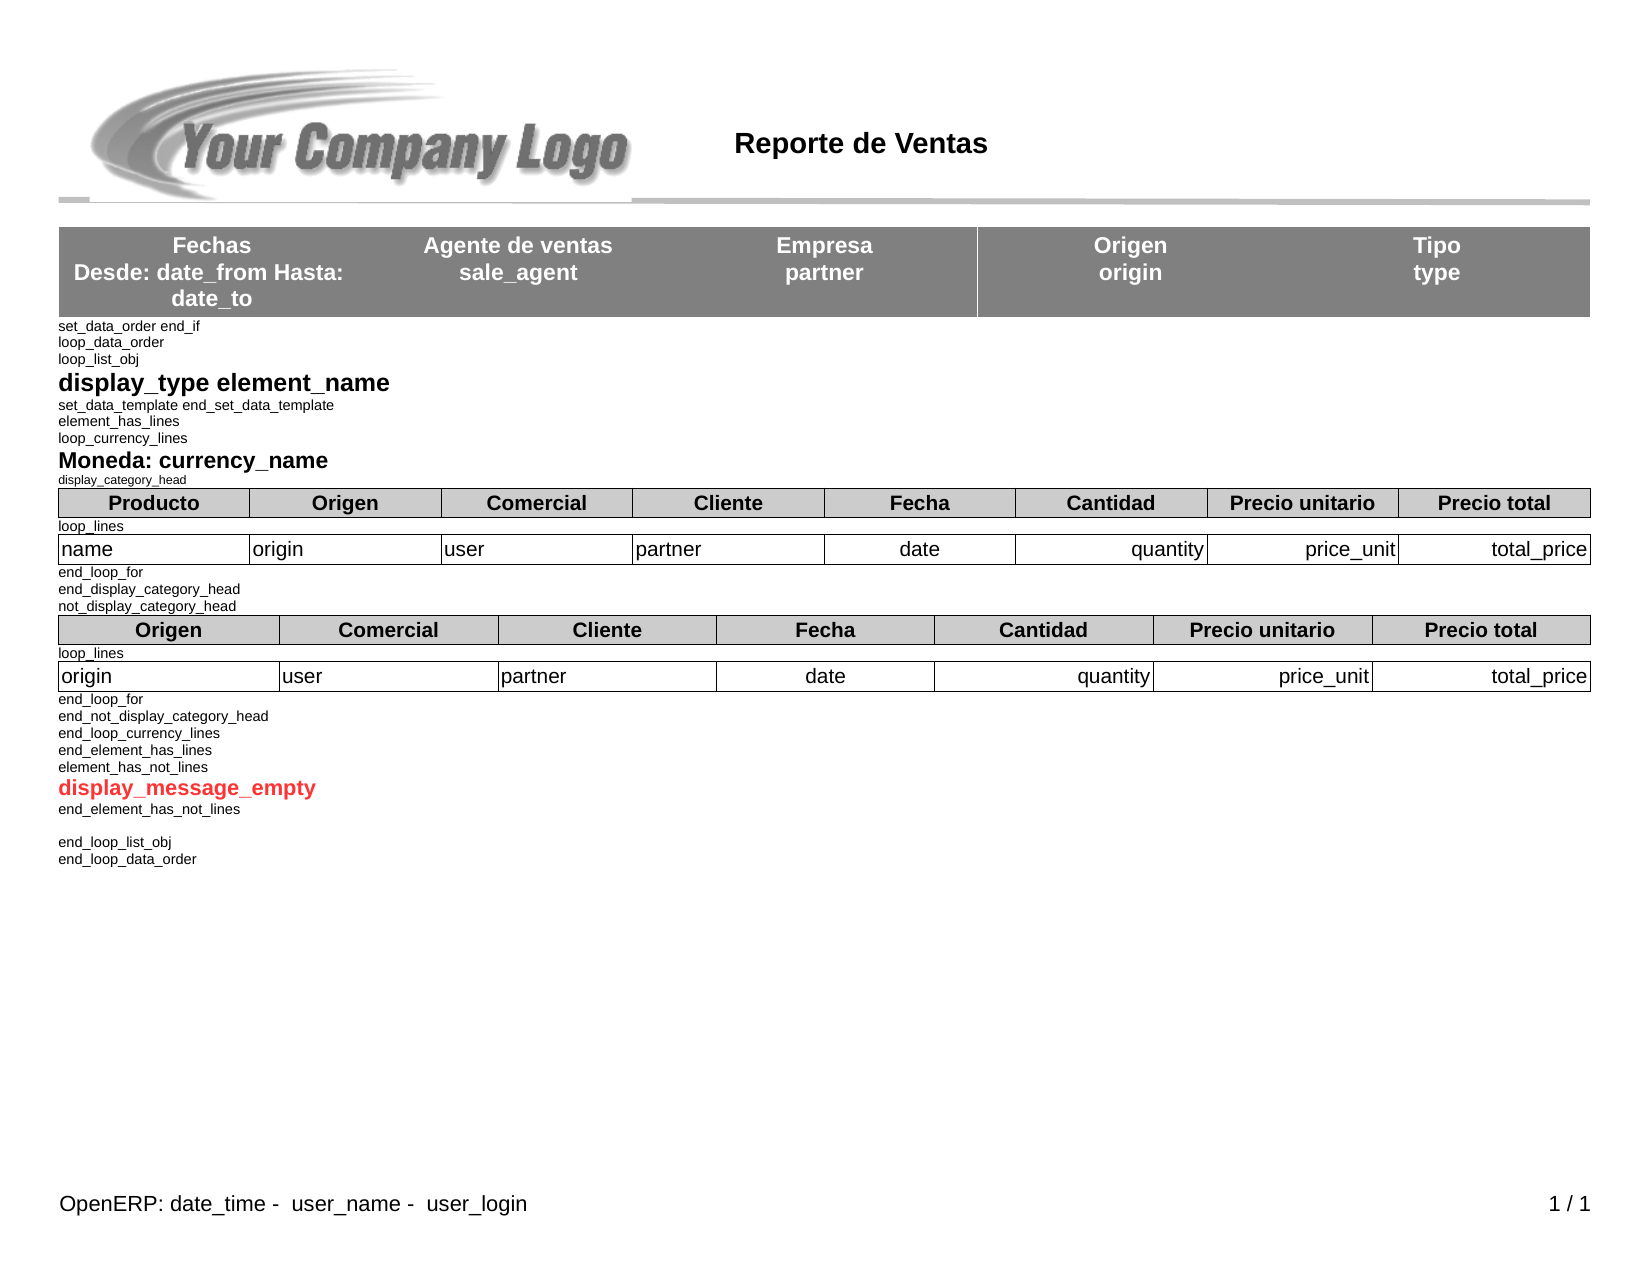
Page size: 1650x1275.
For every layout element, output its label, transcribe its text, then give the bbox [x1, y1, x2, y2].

table_cell price_unit [1154, 662, 1372, 691]
table_cell origin [59, 662, 279, 691]
table_cell end_display_category_head [58, 581, 1590, 598]
table_cell end_not_display_category_head [58, 708, 1590, 725]
table_cell price_unit [1208, 535, 1398, 564]
table_cell end_element_has_lines [58, 742, 1590, 758]
table_cell loop_lines [58, 645, 1590, 661]
table_cell quantity [935, 662, 1153, 691]
table_cell partner [633, 535, 824, 564]
table_cell date [717, 662, 934, 691]
table_cell Precio total [1399, 489, 1590, 517]
table_cell Comercial [442, 489, 632, 517]
table_cell [58, 817, 1590, 834]
table_header Empresa partner [671, 227, 977, 317]
table_cell loop_currency_lines [58, 430, 1590, 447]
table_cell end_loop_for [58, 692, 1590, 708]
table_cell partner [499, 662, 716, 691]
table_cell user [442, 535, 632, 564]
table_cell end_loop_for [58, 565, 1590, 581]
table_header Fechas Desde: date_from Hasta: date_to [59, 227, 365, 317]
table_cell Precio unitario [1208, 489, 1398, 517]
table_cell total_price [1399, 535, 1590, 564]
table_cell quantity [1016, 535, 1207, 564]
table_cell total_price [1373, 662, 1590, 691]
table_cell loop_list_obj [58, 351, 1590, 368]
table_cell Origen [250, 489, 441, 517]
table_cell not_display_category_head [58, 598, 1590, 614]
table_cell Cantidad [935, 616, 1153, 644]
table_cell loop_data_order [58, 334, 1590, 351]
table_cell end_loop_list_obj [58, 834, 1590, 851]
table_cell Origen [59, 616, 279, 644]
table_cell display_type element_name [58, 368, 1590, 396]
table_cell Comercial [280, 616, 498, 644]
table_cell Producto [59, 489, 249, 517]
table_cell element_has_not_lines [58, 758, 1590, 775]
text Reporte de Ventas [632, 126, 1591, 160]
table_header Origen origin [978, 227, 1284, 317]
table_header Agente de ventas sale_agent [365, 227, 671, 317]
table_cell end_loop_data_order [58, 851, 1590, 867]
table_cell Precio unitario [1154, 616, 1372, 644]
table_cell Cantidad [1016, 489, 1207, 517]
table_cell loop_lines [58, 518, 1590, 534]
table_cell display_message_empty [58, 775, 1590, 800]
table_cell Moneda: currency_name [58, 447, 1590, 473]
table_cell Fecha [717, 616, 934, 644]
table_cell Cliente [499, 616, 716, 644]
table_cell element_has_lines [58, 413, 1590, 430]
table_cell user [280, 662, 498, 691]
table_cell end_loop_currency_lines [58, 725, 1590, 742]
picture [89, 67, 632, 202]
table_cell Precio total [1373, 616, 1590, 644]
table_header Tipo type [1284, 227, 1590, 317]
table_cell set_data_template end_set_data_template [58, 396, 1590, 413]
table_cell display_category_head [58, 473, 1590, 487]
table_cell origin [250, 535, 441, 564]
table_cell date [825, 535, 1015, 564]
text [59, 126, 89, 160]
table_header set_data_order end_if [58, 317, 1590, 334]
table_cell end_element_has_not_lines [58, 800, 1590, 817]
table_cell Fecha [825, 489, 1015, 517]
table_cell name [59, 535, 249, 564]
table_cell Cliente [633, 489, 824, 517]
